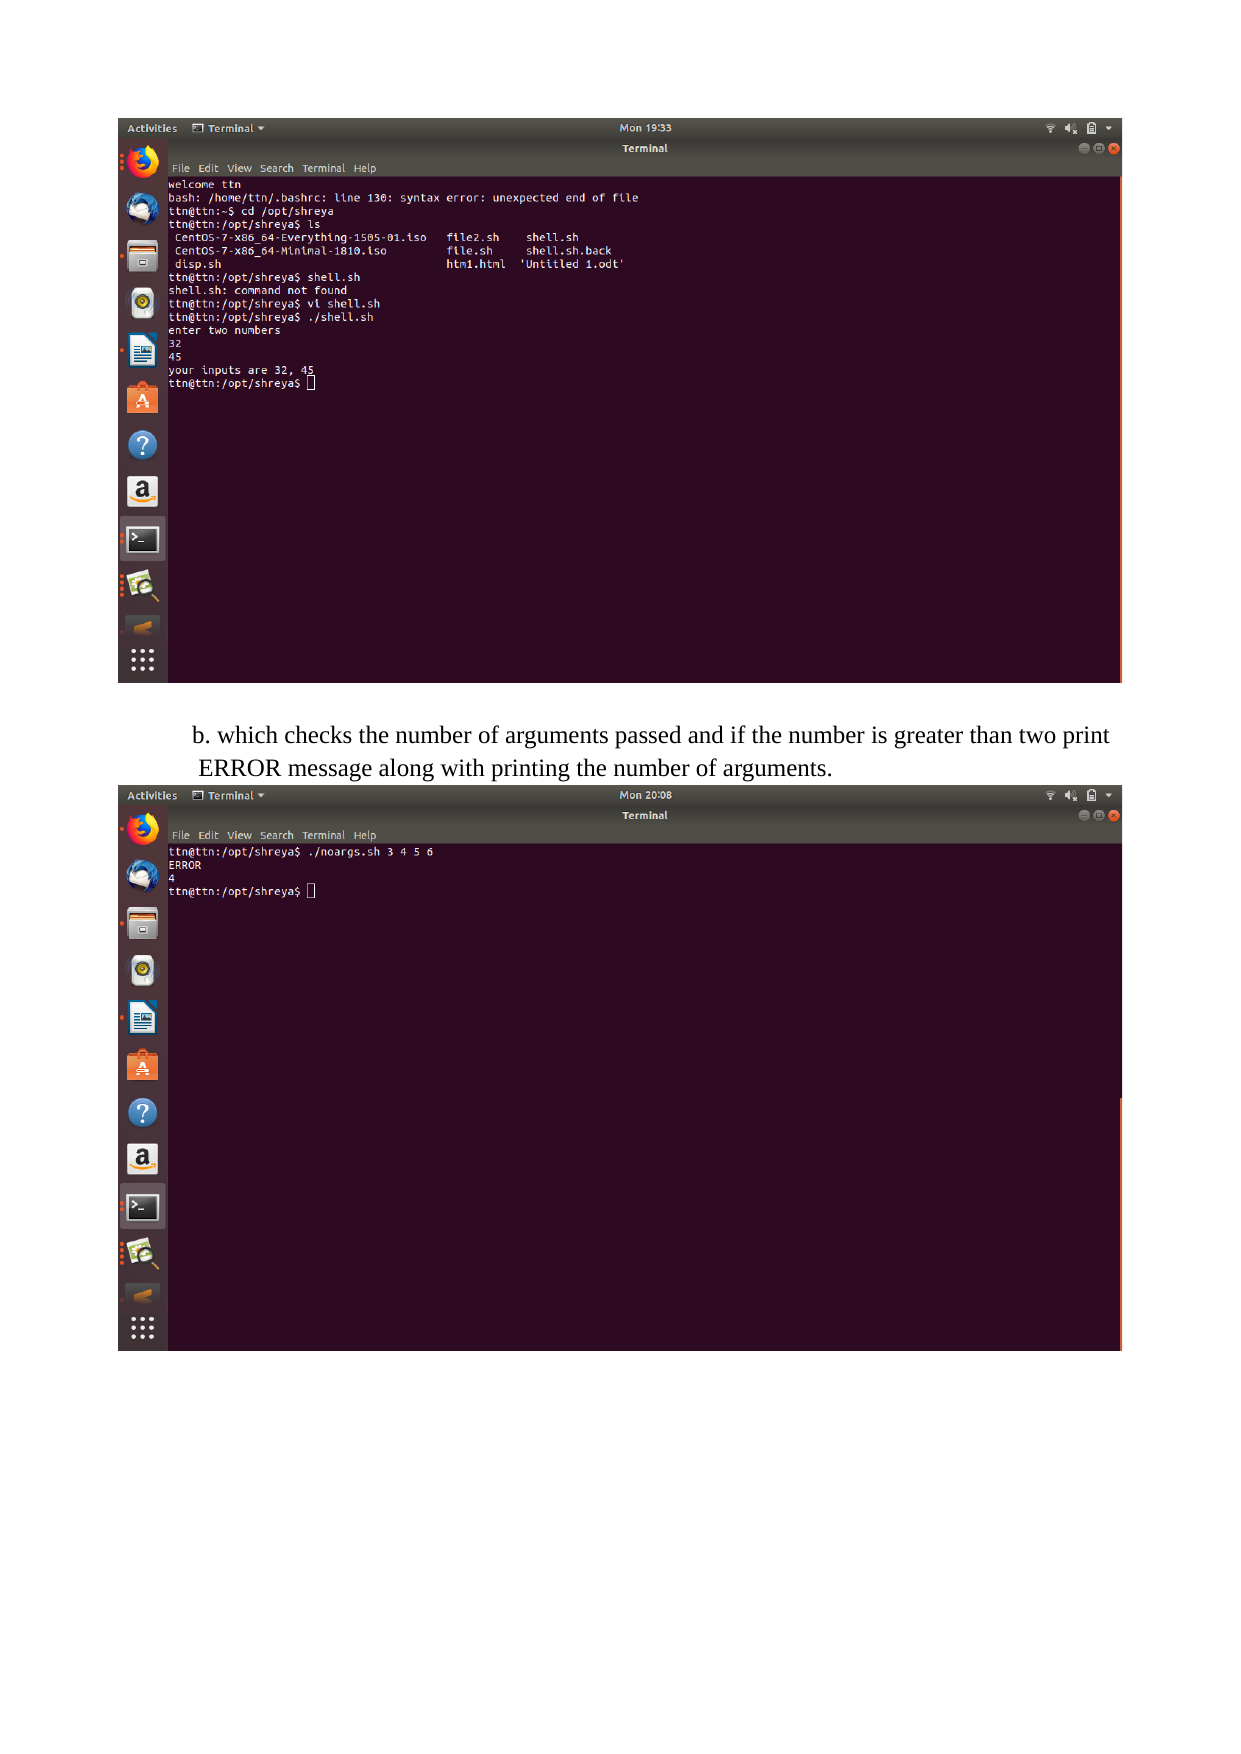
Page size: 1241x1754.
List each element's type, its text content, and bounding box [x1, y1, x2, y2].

list ERROR message along with printing the number of arguments. [162, 753, 1122, 782]
picture [118, 785, 1123, 1351]
picture [118, 118, 1123, 683]
list b. which checks the number of arguments passed and if the number is greater than two print [162, 720, 1122, 748]
